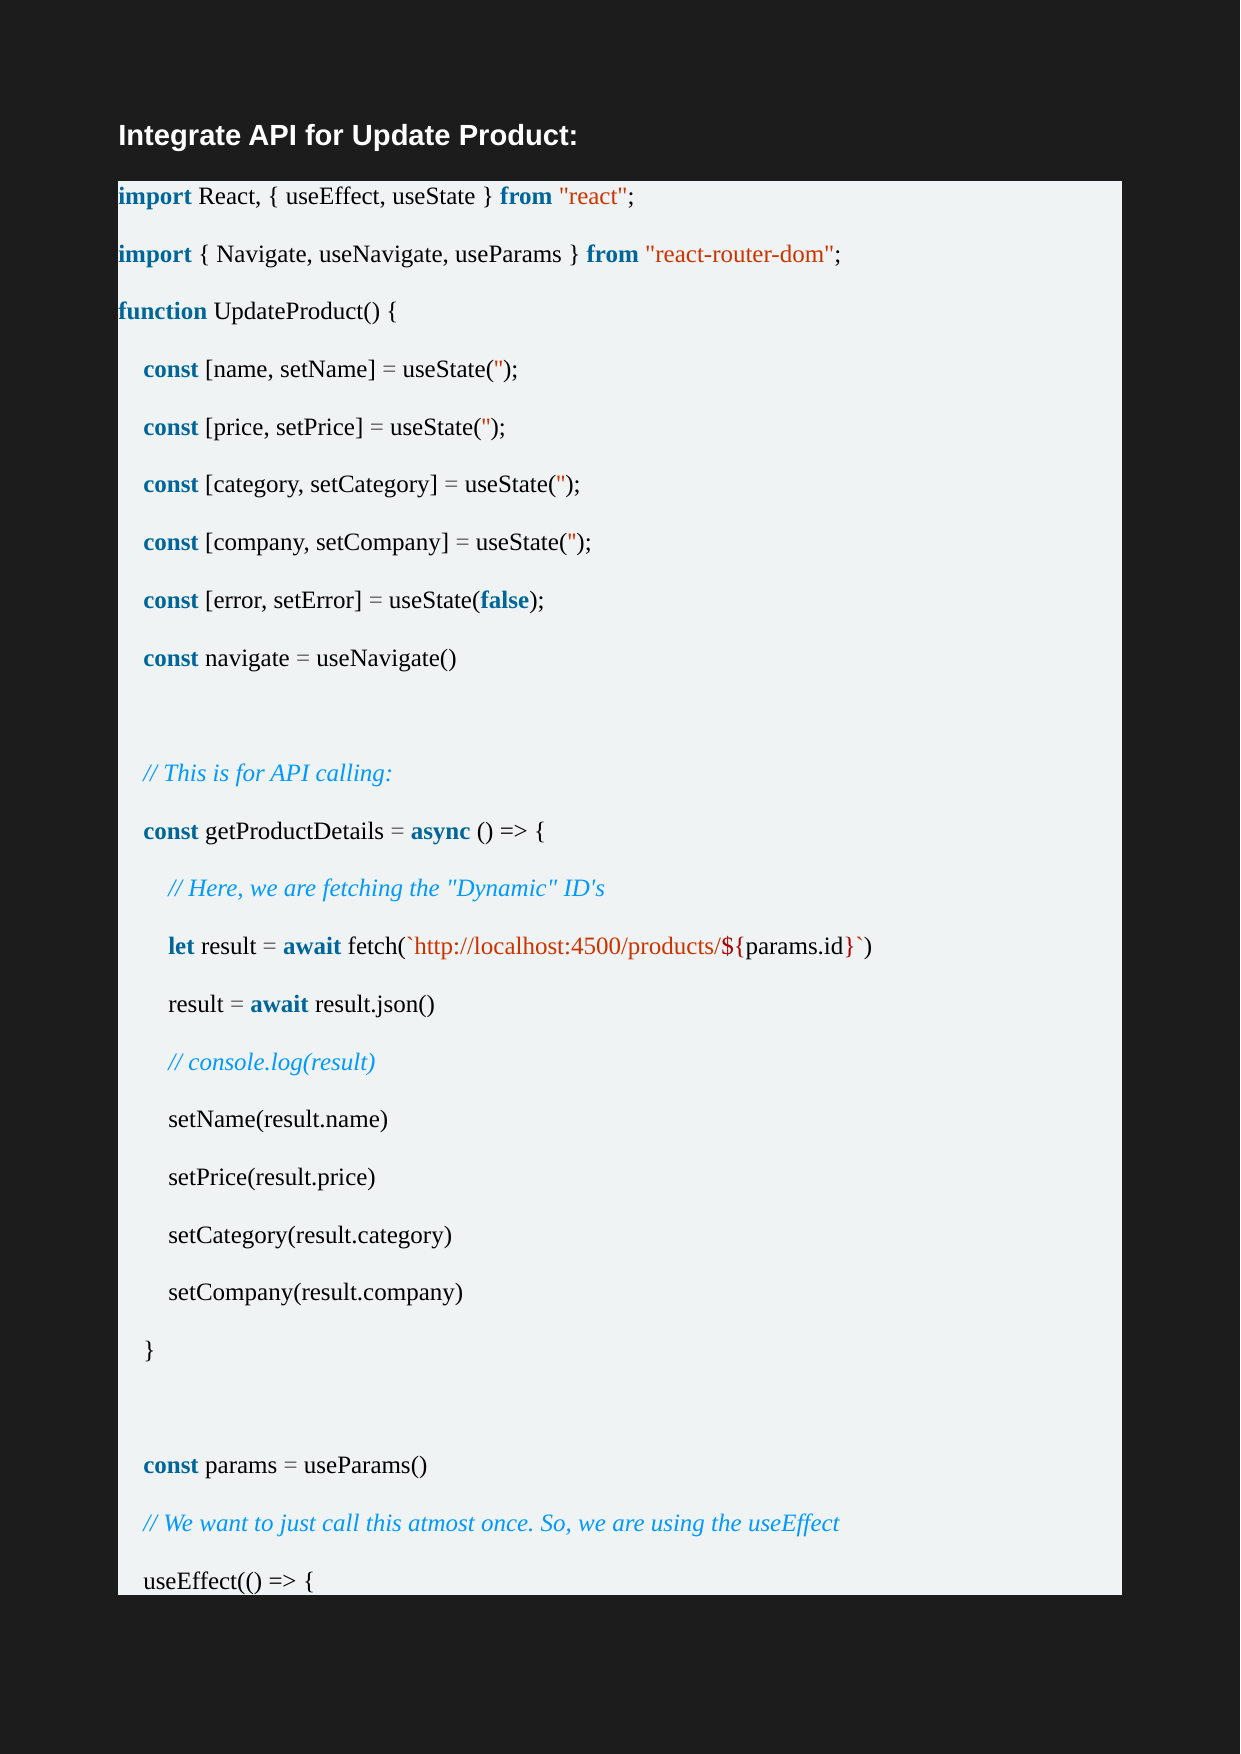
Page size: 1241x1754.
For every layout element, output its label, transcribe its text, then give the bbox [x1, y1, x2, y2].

text setCompany(result.company) [118, 1277, 1122, 1306]
text const [company, setCompany] = useState(''); [118, 527, 1122, 556]
text const getProductDetails = async () => { [118, 816, 1122, 844]
text // We want to just call this atmost once. So, we are using the useEffect [118, 1508, 1122, 1537]
text function UpdateProduct() { [118, 296, 1122, 325]
text let result = await fetch(`http://localhost:4500/products/${params.id}`) [118, 931, 1122, 960]
text import { Navigate, useNavigate, useParams } from "react-router-dom"; [118, 239, 1122, 267]
text // Here, we are fetching the "Dynamic" ID's [118, 873, 1122, 902]
text } [118, 1335, 1122, 1364]
text result = await result.json() [118, 989, 1122, 1018]
text const [category, setCategory] = useState(''); [118, 469, 1122, 498]
text const [price, setPrice] = useState(''); [118, 412, 1122, 441]
text // This is for API calling: [118, 758, 1122, 787]
text import React, { useEffect, useState } from "react"; [118, 181, 1122, 210]
text setPrice(result.price) [118, 1162, 1122, 1191]
subtitle Integrate API for Update Product: [118, 118, 1122, 152]
text const [name, setName] = useState(''); [118, 354, 1122, 383]
text // console.log(result) [118, 1047, 1122, 1075]
text useEffect(() => { [118, 1566, 1122, 1595]
text setName(result.name) [118, 1104, 1122, 1133]
text const [error, setError] = useState(false); [118, 585, 1122, 614]
text const params = useParams() [118, 1451, 1122, 1479]
text const navigate = useNavigate() [118, 643, 1122, 671]
text setCategory(result.category) [118, 1220, 1122, 1248]
